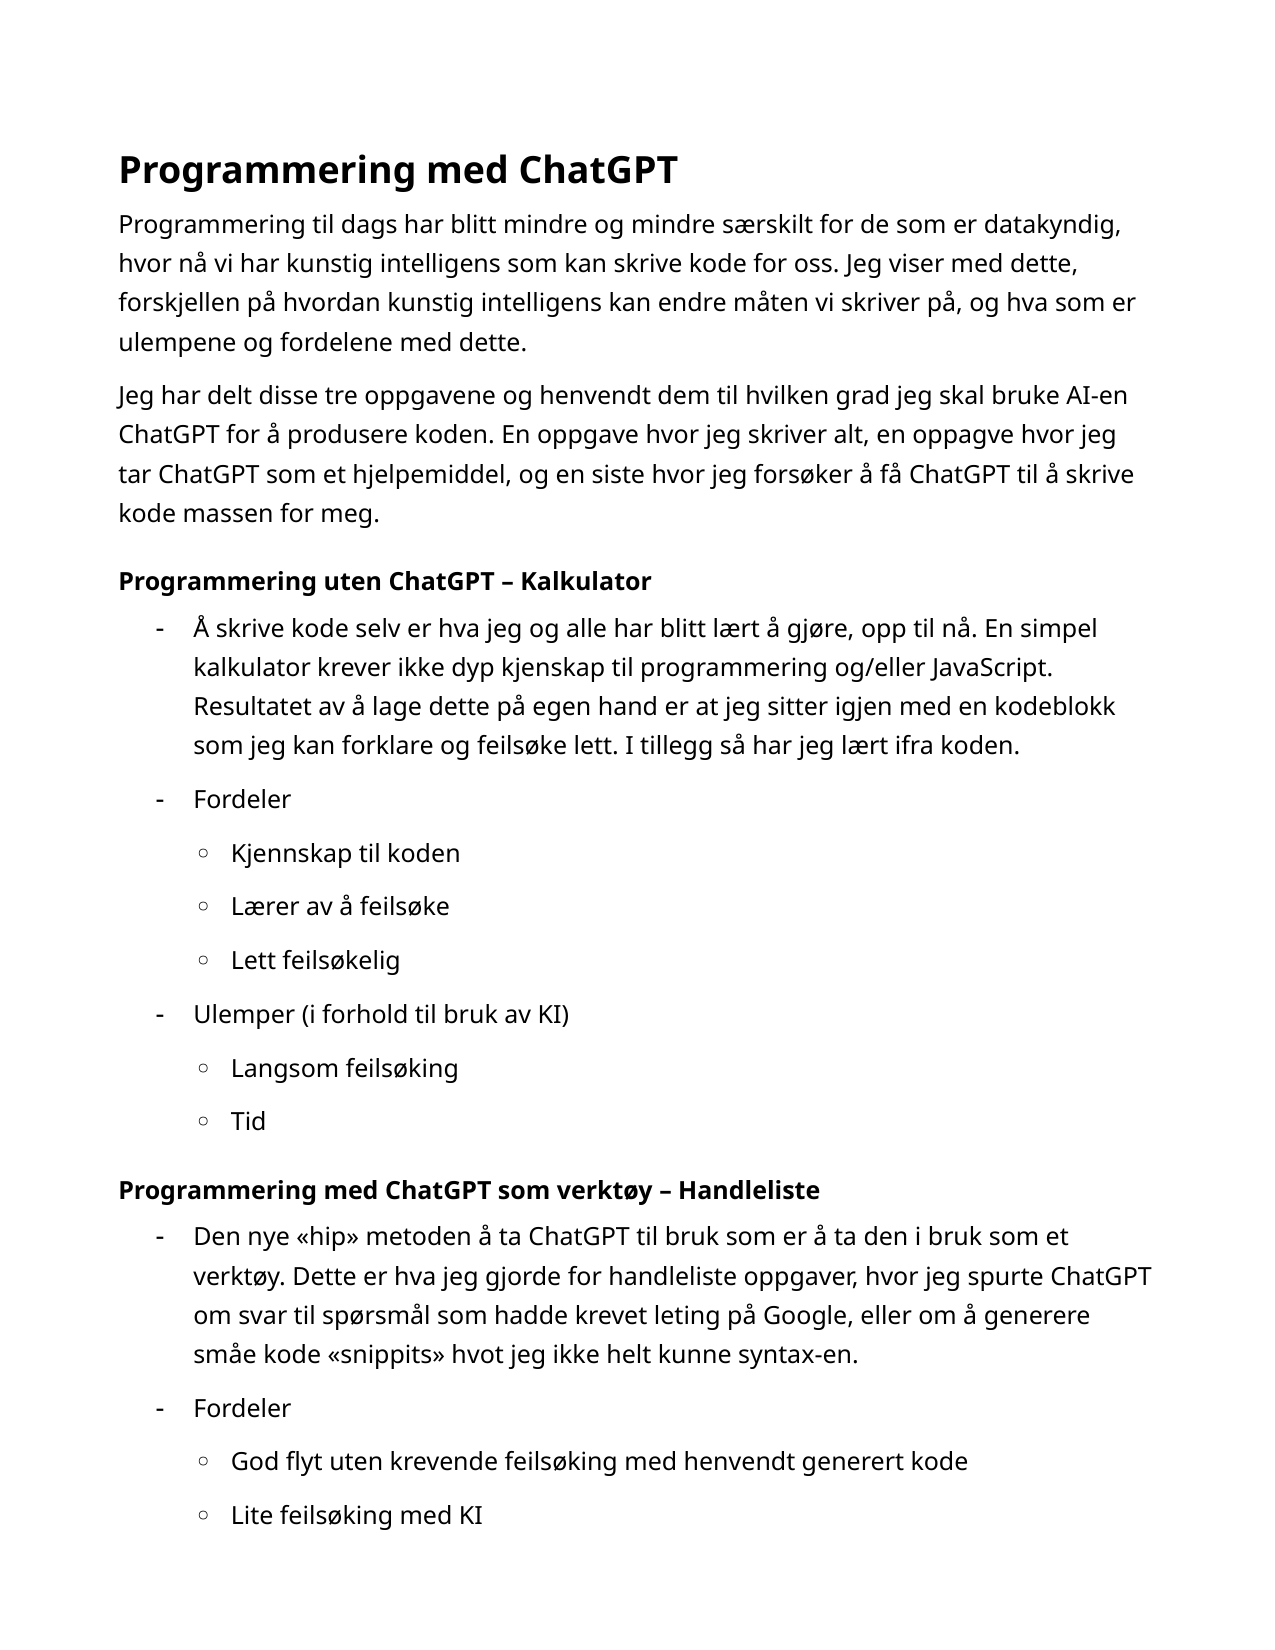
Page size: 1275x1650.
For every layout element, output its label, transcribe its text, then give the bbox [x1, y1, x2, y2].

list Lite feilsøking med KI [193, 1498, 1157, 1532]
text Programmering til dags har blitt mindre og mindre særskilt for de som er datakyndig, hvor nå vi har kunstig intelligens som kan skrive kode for oss. Jeg viser med dette, forskjellen på hvordan kunstig intelligens kan endre måten vi skriver på, og hva som er ulempene og fordelene med dette. [118, 207, 1157, 358]
list Lett feilsøkelig [193, 943, 1157, 977]
list Kjennskap til koden [193, 835, 1157, 869]
list Å skrive kode selv er hva jeg og alle har blitt lært å gjøre, opp til nå. En simpel kalkulator krever ikke dyp kjenskap til programmering og/eller JavaScript. Resultatet av å lage dette på egen hand er at jeg sitter igjen med en kodeblokk som jeg kan forklare og feilsøke lett. I tillegg så har jeg lært ifra koden. [156, 610, 1157, 762]
list Fordeler [156, 782, 1157, 816]
subtitle Programmering uten ChatGPT – Kalkulator [118, 564, 1157, 598]
list Ulemper (i forhold til bruk av KI) [156, 997, 1157, 1031]
list Fordeler [156, 1390, 1157, 1424]
list Tid [193, 1104, 1157, 1138]
subtitle Programmering med ChatGPT som verktøy – Handleliste [118, 1172, 1157, 1206]
text Jeg har delt disse tre oppgavene og henvendt dem til hvilken grad jeg skal bruke AI-en ChatGPT for å produsere koden. En oppgave hvor jeg skriver alt, en oppagve hvor jeg tar ChatGPT som et hjelpemiddel, og en siste hvor jeg forsøker å få ChatGPT til å skrive kode massen for meg. [118, 378, 1157, 529]
list Langsom feilsøking [193, 1050, 1157, 1084]
list Lærer av å feilsøke [193, 889, 1157, 923]
list God flyt uten krevende feilsøking med henvendt generert kode [193, 1444, 1157, 1478]
list Den nye «hip» metoden å ta ChatGPT til bruk som er å ta den i bruk som et verktøy. Dette er hva jeg gjorde for handleliste oppgaver, hvor jeg spurte ChatGPT om svar til spørsmål som hadde krevet leting på Google, eller om å generere småe kode «snippits» hvot jeg ikke helt kunne syntax-en. [156, 1219, 1157, 1371]
subtitle Programmering med ChatGPT [118, 143, 1157, 194]
